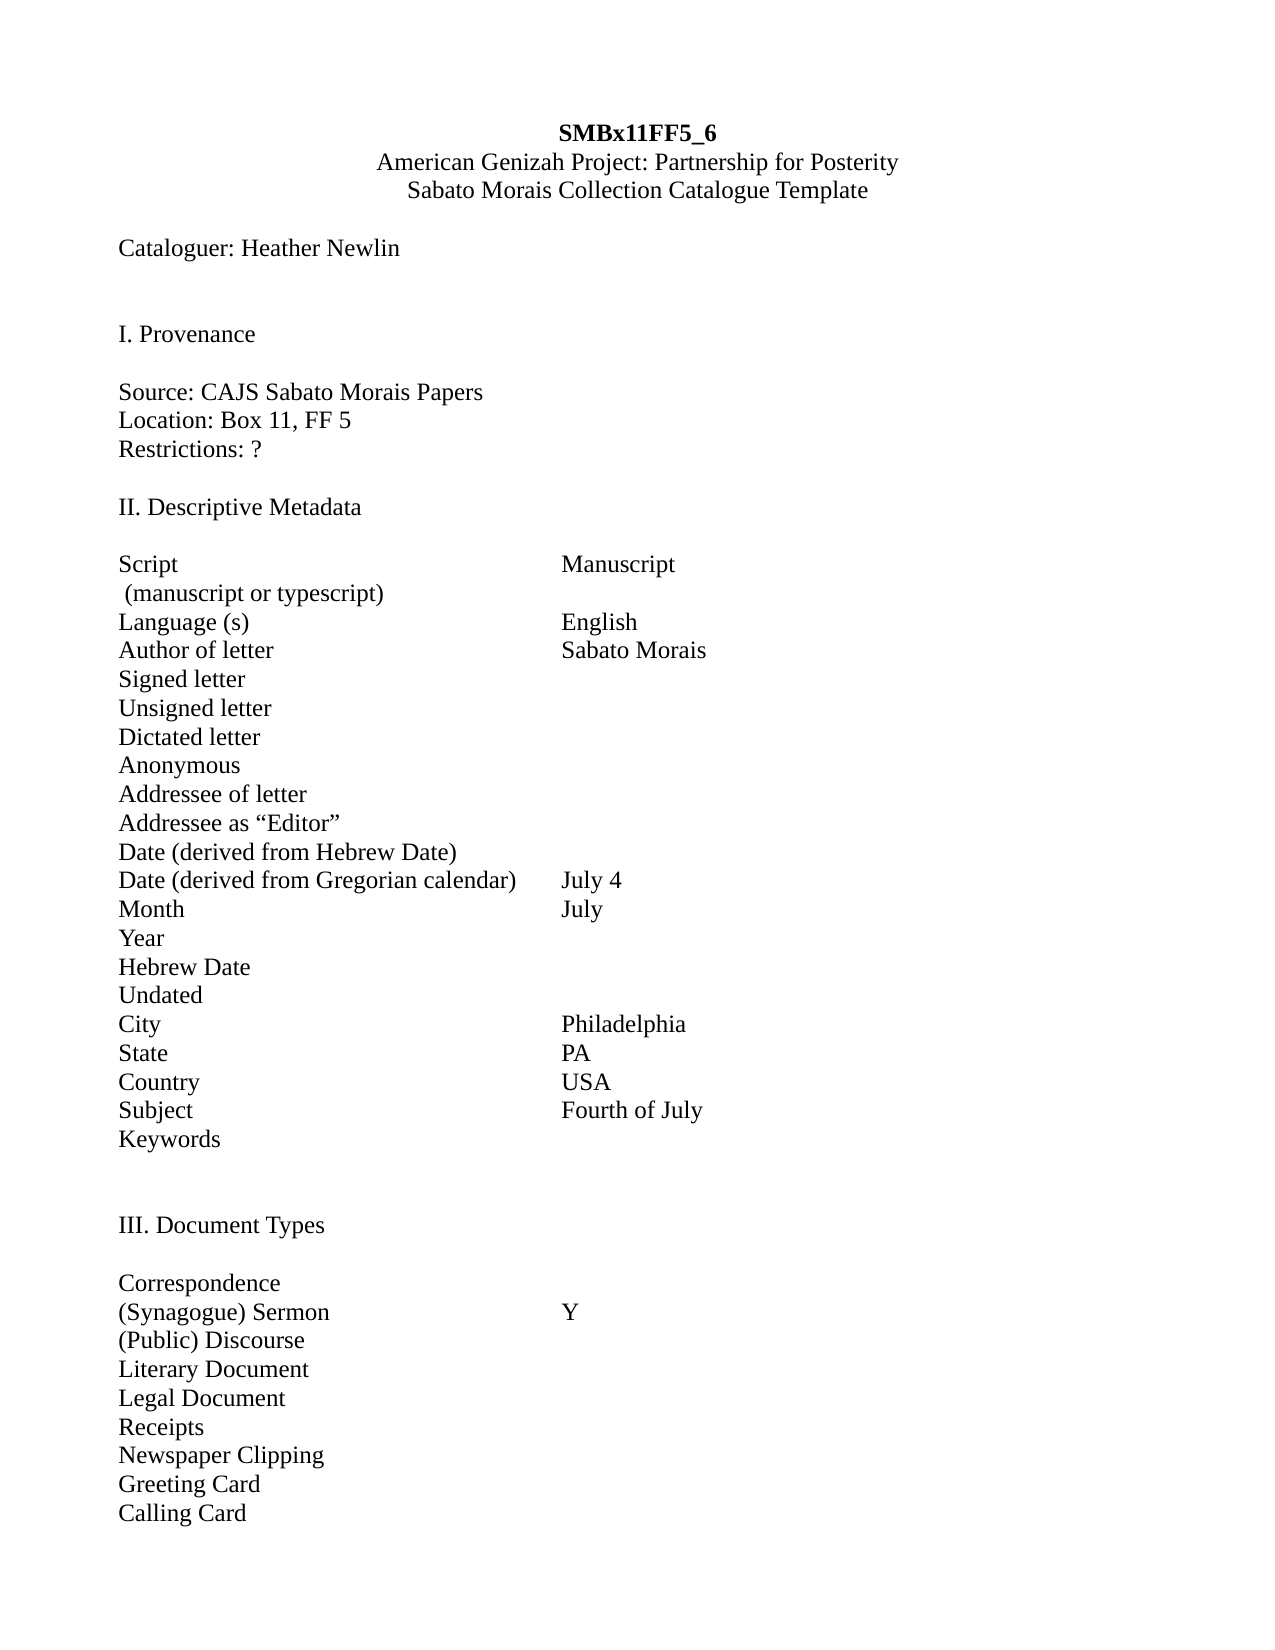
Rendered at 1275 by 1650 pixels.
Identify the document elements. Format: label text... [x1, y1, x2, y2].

text (Public) Discourse [118, 1326, 1157, 1354]
text Correspondence [118, 1268, 1157, 1297]
text Newspaper Clipping [118, 1441, 1157, 1469]
text Date (derived from Hebrew Date) [118, 837, 1157, 866]
text City Philadelphia [118, 1009, 1157, 1038]
text Receipts [118, 1412, 1157, 1441]
text Date (derived from Gregorian calendar) July 4 [118, 866, 1157, 894]
text Language (s) English [118, 607, 1157, 636]
text II. Descriptive Metadata [118, 492, 1157, 521]
text Unsigned letter [118, 693, 1157, 722]
text Addressee of letter [118, 779, 1157, 808]
text III. Document Types [118, 1211, 1157, 1239]
text State PA [118, 1038, 1157, 1067]
text Signed letter [118, 664, 1157, 693]
text (manuscript or typescript) [118, 578, 1157, 607]
text Dictated letter [118, 722, 1157, 751]
text I. Provenance [118, 319, 1157, 348]
text Keywords [118, 1124, 1157, 1153]
text Month July [118, 894, 1157, 923]
text Script Manuscript [118, 549, 1157, 578]
text Sabato Morais Collection Catalogue Template [118, 176, 1157, 204]
text Legal Document [118, 1383, 1157, 1412]
text SMBx11FF5_6 [118, 118, 1157, 147]
text Location: Box 11, FF 5 [118, 406, 1157, 434]
text Undated [118, 981, 1157, 1009]
text Literary Document [118, 1354, 1157, 1383]
text Greeting Card [118, 1469, 1157, 1498]
text Year [118, 923, 1157, 952]
text Hebrew Date [118, 952, 1157, 981]
text Author of letter Sabato Morais [118, 636, 1157, 664]
text Cataloguer: Heather Newlin [118, 233, 1157, 262]
text Subject Fourth of July [118, 1096, 1157, 1124]
text American Genizah Project: Partnership for Posterity [118, 147, 1157, 176]
text Calling Card [118, 1498, 1157, 1527]
text Restrictions: ? [118, 434, 1157, 463]
text (Synagogue) Sermon Y [118, 1297, 1157, 1326]
text Anonymous [118, 751, 1157, 779]
text Addressee as “Editor” [118, 808, 1157, 837]
text Country USA [118, 1067, 1157, 1096]
text Source: CAJS Sabato Morais Papers [118, 377, 1157, 406]
